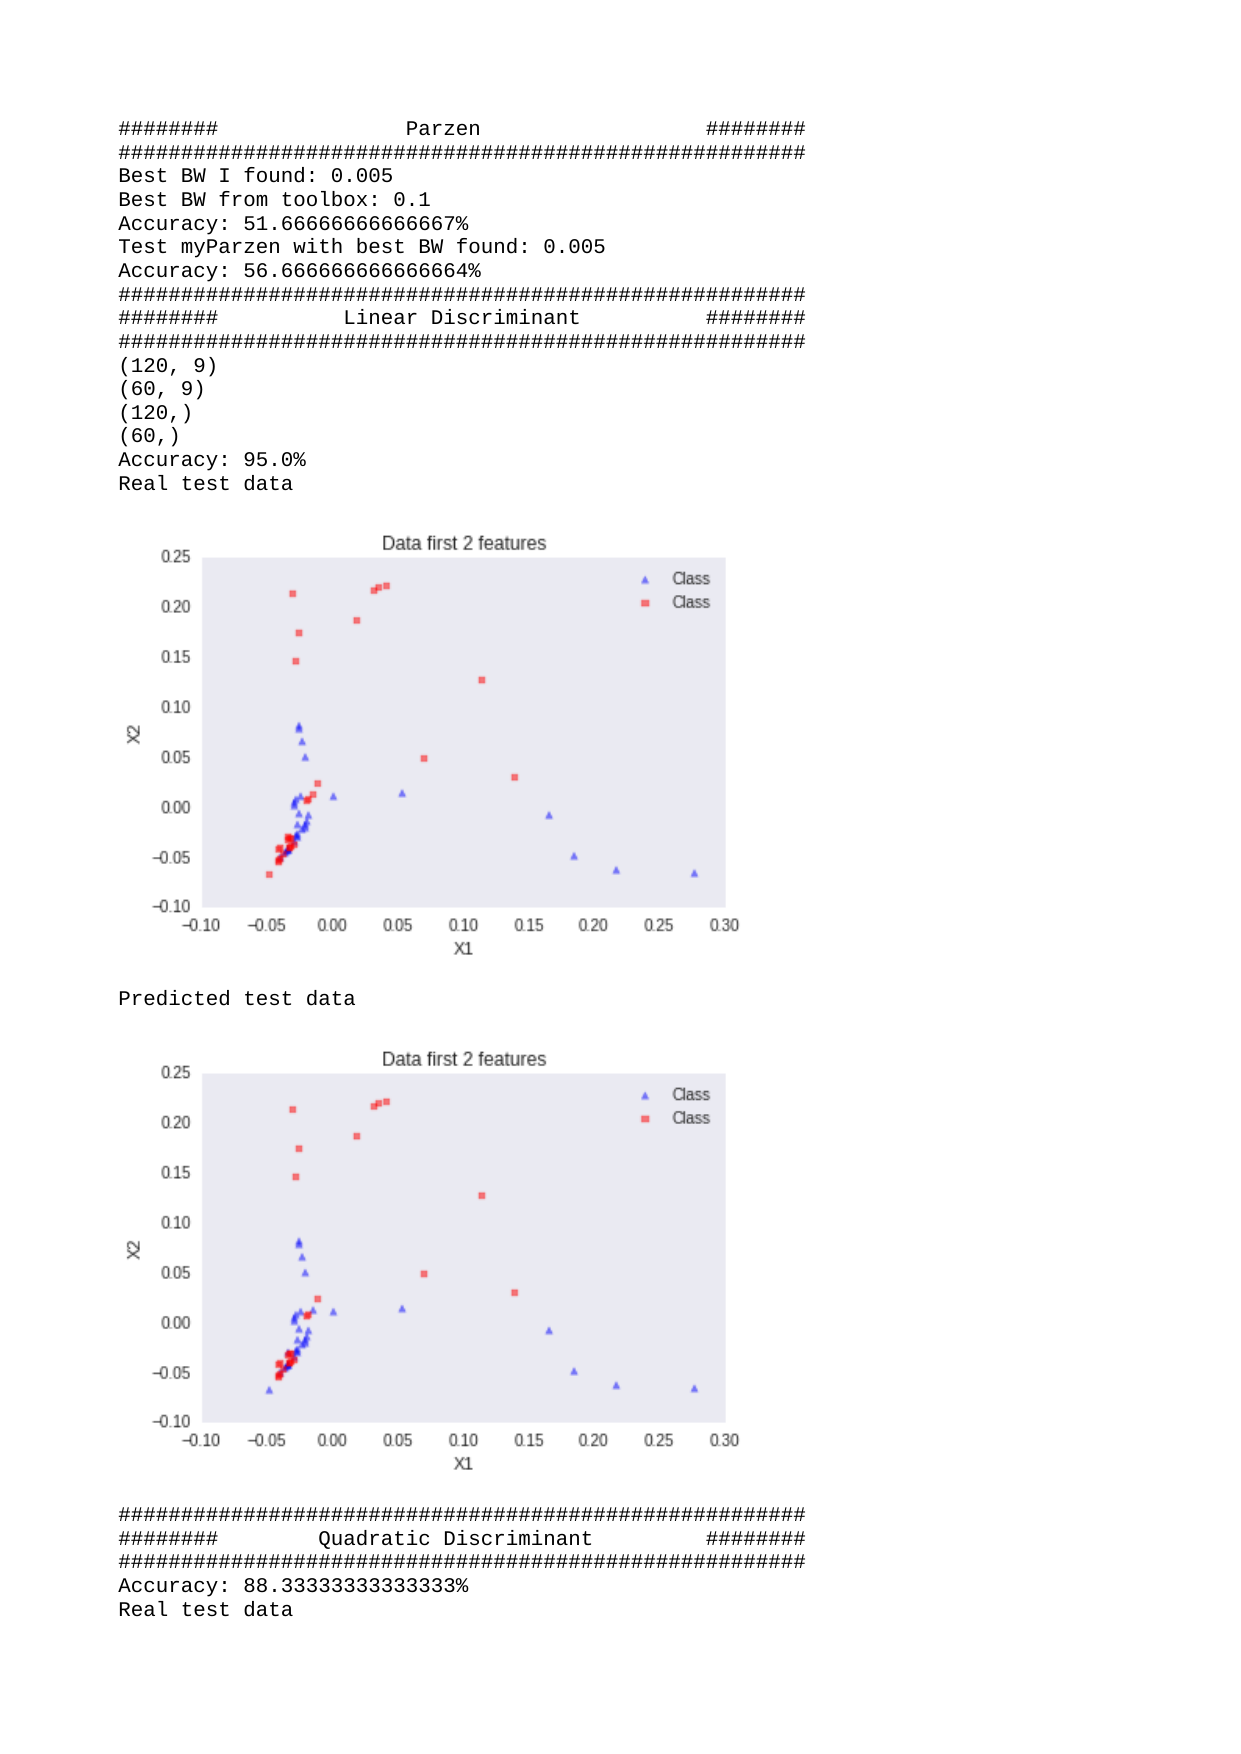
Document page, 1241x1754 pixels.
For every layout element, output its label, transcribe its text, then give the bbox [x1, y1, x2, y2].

text (60,) [118, 426, 1122, 449]
text Accuracy: 88.33333333333333% [118, 1575, 1122, 1599]
text Best BW from toolbox: 0.1 [118, 189, 1122, 213]
text Test myParzen with best BW found: 0.005 [118, 236, 1122, 260]
text ####################################################### [118, 331, 1122, 354]
text (120, 9) [118, 354, 1122, 378]
picture [118, 1041, 751, 1484]
text ####################################################### [118, 284, 1122, 307]
text ####################################################### [118, 142, 1122, 165]
text ####################################################### [118, 1504, 1122, 1528]
text ######## Quadratic Discriminant ######## [118, 1528, 1122, 1551]
text Accuracy: 51.66666666666667% [118, 213, 1122, 236]
text (120,) [118, 402, 1122, 426]
text Accuracy: 95.0% [118, 449, 1122, 473]
text ######## Linear Discriminant ######## [118, 307, 1122, 331]
text ######## Parzen ######## [118, 118, 1122, 142]
text Accuracy: 56.666666666666664% [118, 260, 1122, 284]
text Real test data [118, 473, 1122, 496]
text ####################################################### [118, 1551, 1122, 1575]
picture [118, 526, 751, 969]
text Real test data [118, 1599, 1122, 1622]
text Predicted test data [118, 988, 1122, 1012]
text Best BW I found: 0.005 [118, 165, 1122, 189]
text (60, 9) [118, 378, 1122, 402]
